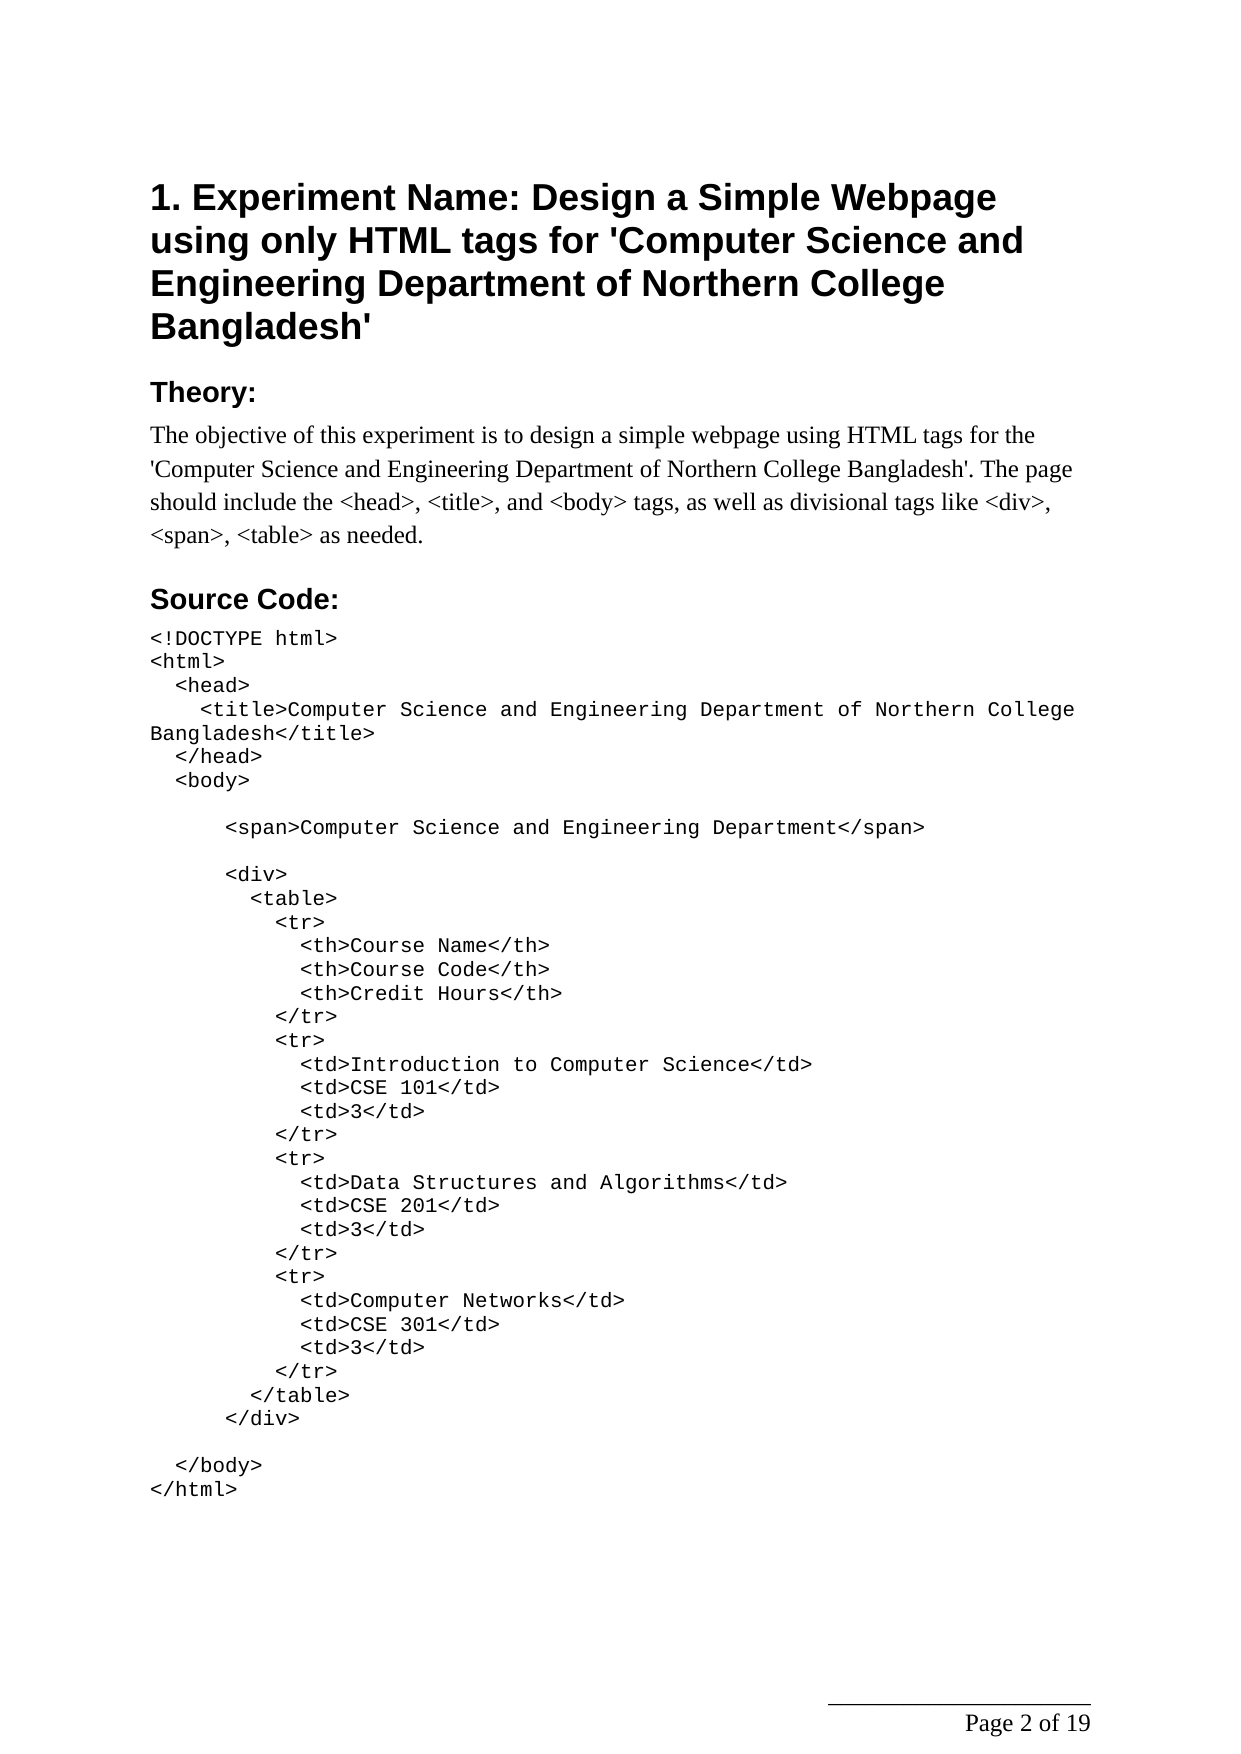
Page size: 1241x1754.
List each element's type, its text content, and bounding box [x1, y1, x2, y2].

text <th>Credit Hours</th> [150, 983, 1091, 1006]
text </tr> [150, 1243, 1091, 1266]
text <th>Course Code</th> [150, 959, 1091, 983]
text </head> [150, 746, 1091, 770]
text <tr> [150, 912, 1091, 935]
text <td>Introduction to Computer Science</td> [150, 1053, 1091, 1077]
text <td>CSE 301</td> [150, 1314, 1091, 1337]
text <td>Computer Networks</td> [150, 1290, 1091, 1314]
text <span>Computer Science and Engineering Department</span> [150, 817, 1091, 841]
text <th>Course Name</th> [150, 935, 1091, 959]
text <table> [150, 888, 1091, 912]
text </tr> [150, 1361, 1091, 1384]
text <body> [150, 770, 1091, 793]
text <td>3</td> [150, 1337, 1091, 1361]
text <title>Computer Science and Engineering Department of Northern College Bangladesh</title> [150, 699, 1091, 746]
text </div> [150, 1408, 1091, 1432]
text </html> [150, 1479, 1091, 1503]
text <div> [150, 864, 1091, 888]
subtitle 1. Experiment Name: Design a Simple Webpage using only HTML tags for 'Computer Science and Engineering Department of Northern College Bangladesh' [150, 175, 1091, 347]
text <!DOCTYPE html> [150, 628, 1091, 652]
text </tr> [150, 1124, 1091, 1148]
text <td>3</td> [150, 1101, 1091, 1124]
text <tr> [150, 1266, 1091, 1290]
text <td>CSE 201</td> [150, 1195, 1091, 1219]
text </table> [150, 1384, 1091, 1408]
text The objective of this experiment is to design a simple webpage using HTML tags for the 'Computer Science and Engineering Department of Northern College Bangladesh'. The page should include the <head>, <title>, and <body> tags, as well as divisional tags like <div>, <span>, <table> as needed. [150, 421, 1091, 548]
text <td>3</td> [150, 1219, 1091, 1243]
text </tr> [150, 1006, 1091, 1030]
text <html> [150, 652, 1091, 675]
text <td>Data Structures and Algorithms</td> [150, 1172, 1091, 1195]
text </body> [150, 1456, 1091, 1479]
text <head> [150, 675, 1091, 699]
subtitle Theory: [150, 374, 1091, 408]
text <tr> [150, 1030, 1091, 1053]
subtitle Source Code: [150, 582, 1091, 615]
text <tr> [150, 1148, 1091, 1172]
text <td>CSE 101</td> [150, 1077, 1091, 1101]
